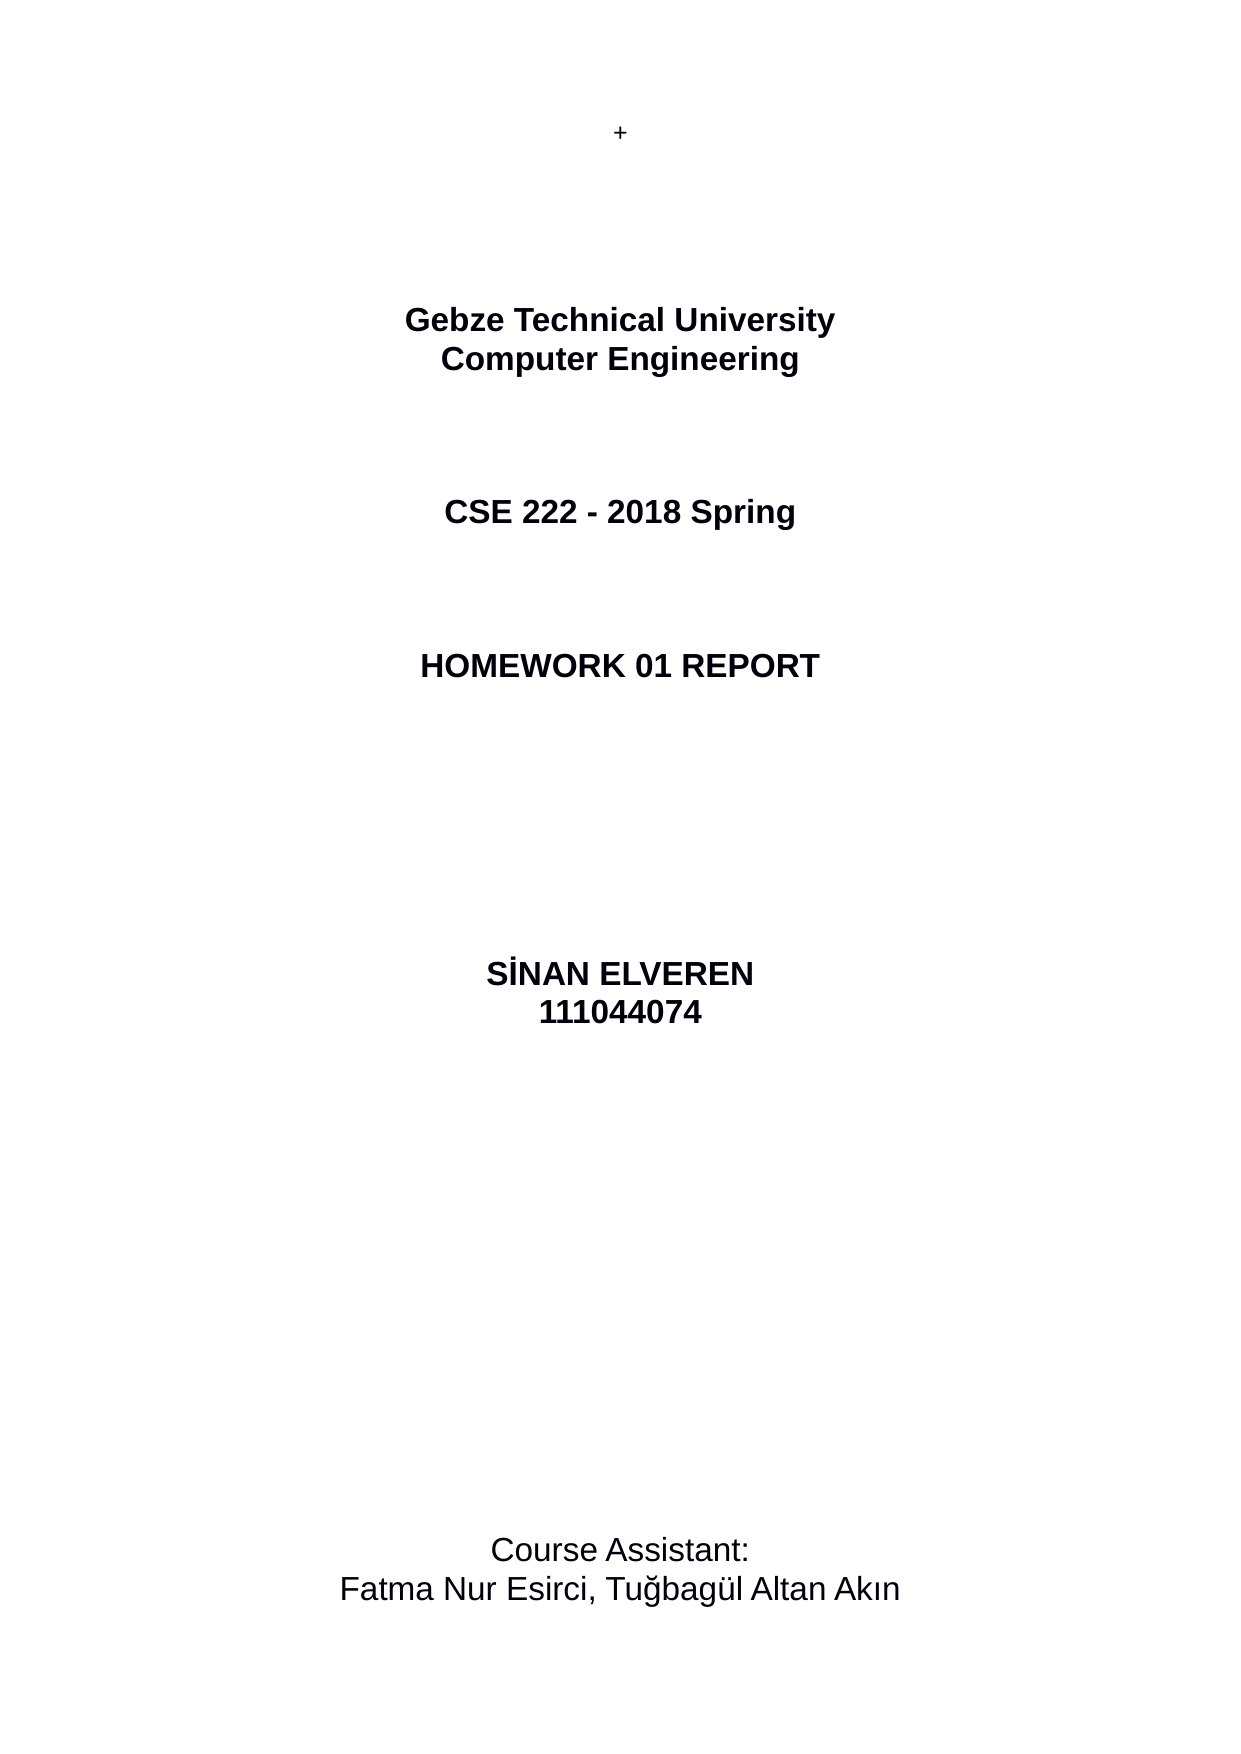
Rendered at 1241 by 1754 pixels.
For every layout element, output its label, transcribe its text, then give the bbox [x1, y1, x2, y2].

text Computer Engineering [118, 339, 1122, 377]
text 111044074 [118, 992, 1122, 1031]
text + [118, 118, 1122, 147]
text Course Assistant: [118, 1530, 1122, 1569]
text Fatma Nur Esirci, Tuğbagül Altan Akın [118, 1569, 1122, 1607]
text HOMEWORK 01 REPORT [118, 646, 1122, 684]
text CSE 222 - 2018 Spring [118, 492, 1122, 531]
text Gebze Technical University [118, 300, 1122, 339]
text SİNAN ELVEREN [118, 954, 1122, 992]
